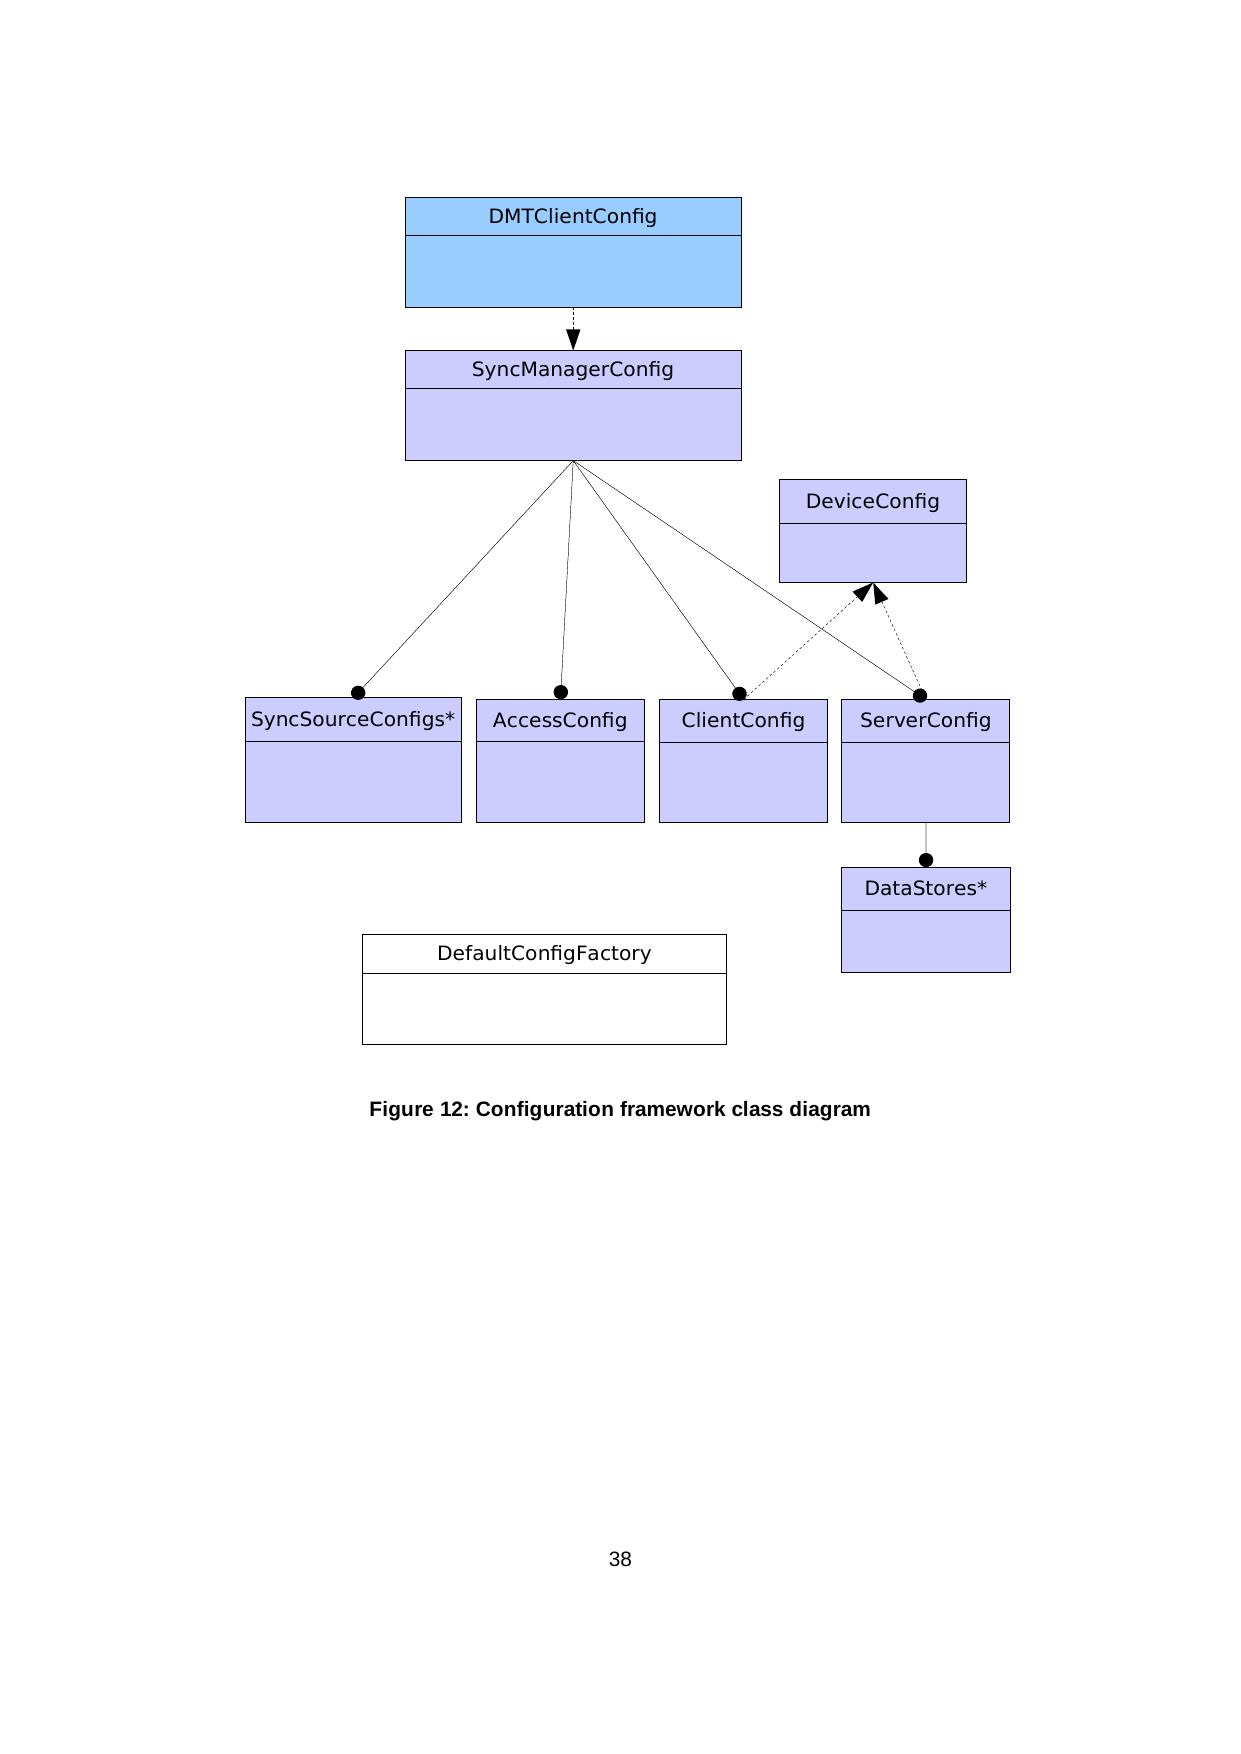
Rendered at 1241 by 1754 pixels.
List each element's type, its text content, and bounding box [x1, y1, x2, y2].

text Figure 12: Configuration framework class diagram [179, 202, 1061, 1121]
text [179, 177, 1061, 202]
text [179, 1121, 1061, 1516]
